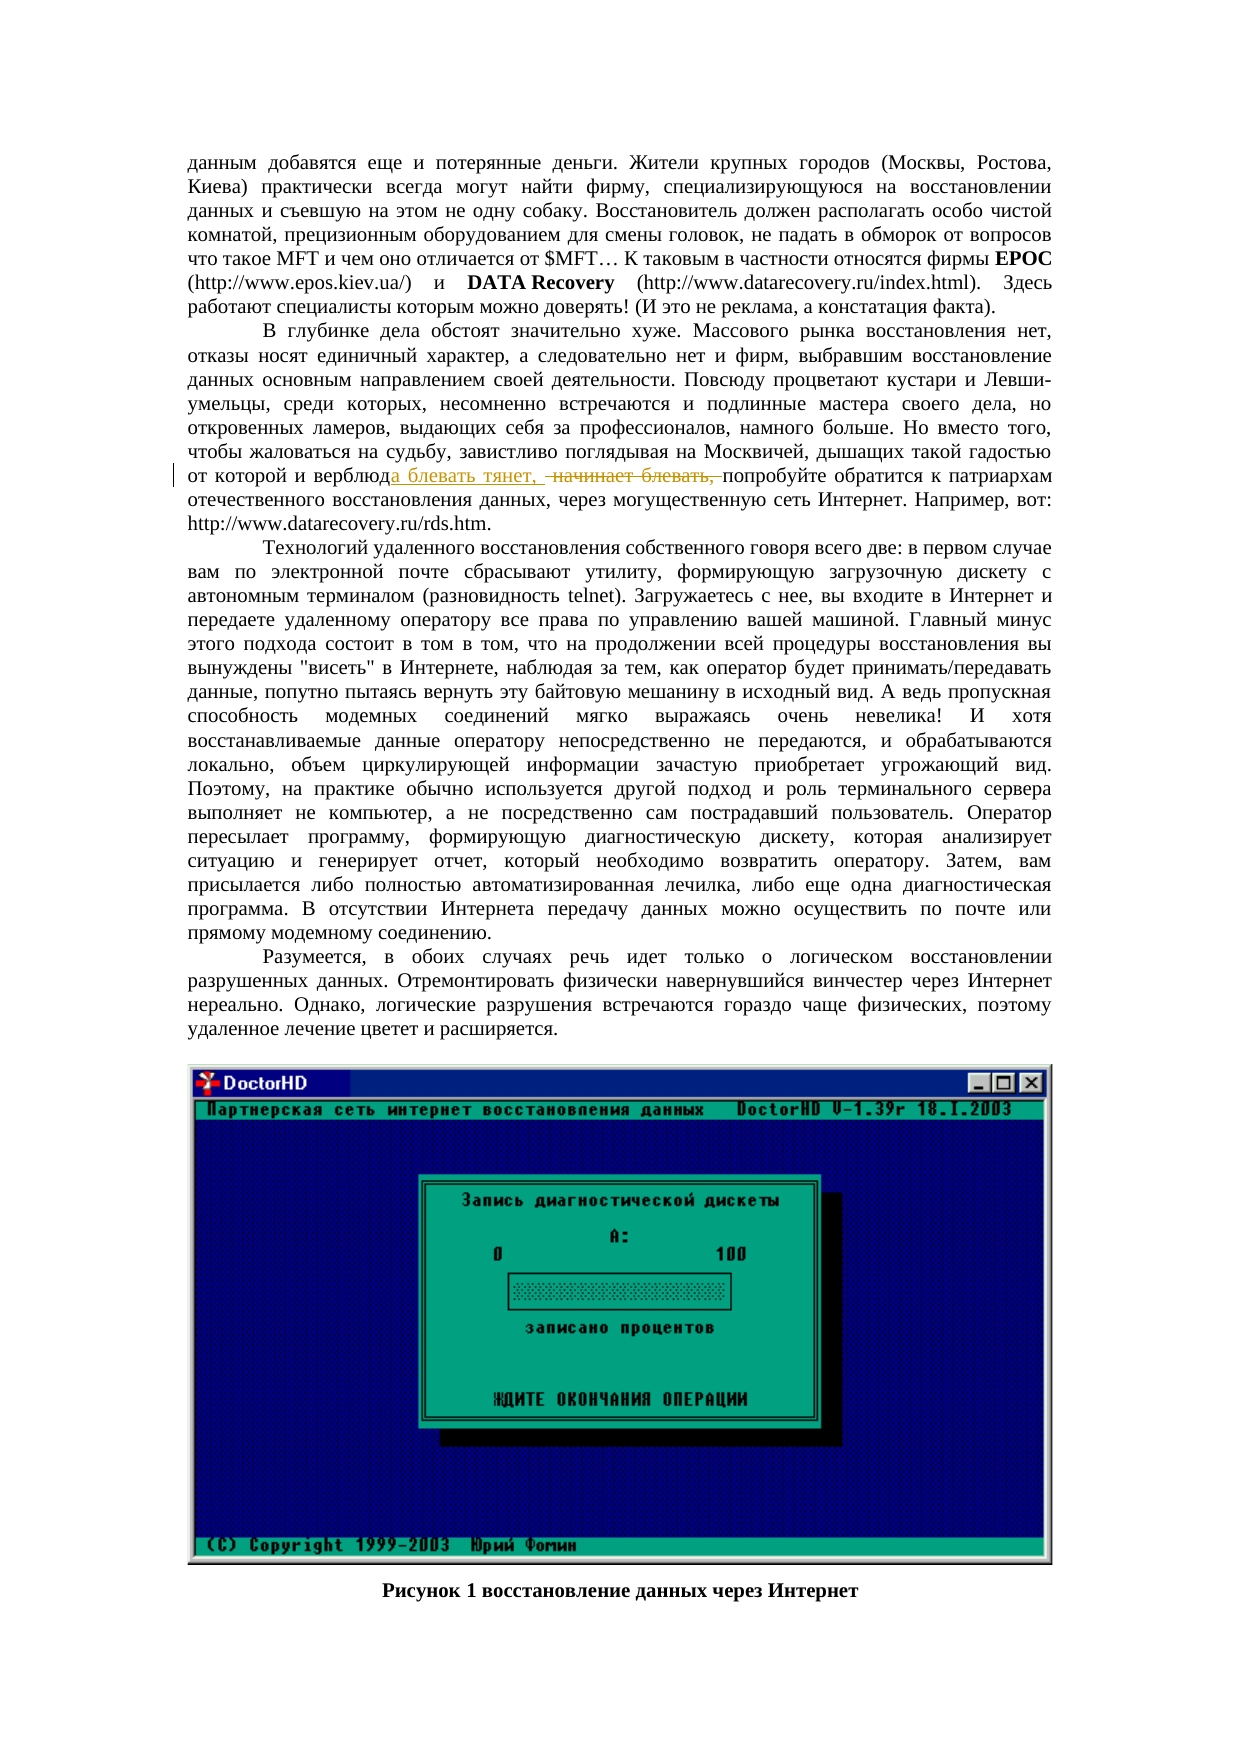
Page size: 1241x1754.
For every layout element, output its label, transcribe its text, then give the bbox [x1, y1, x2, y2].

text данным добавятся еще и потерянные деньги. Жители крупных городов (Москвы, Ростова, Киева) практически всегда могут найти фирму, специализирующуюся на восстановлении данных и съевшую на этом не одну собаку. Восстановитель должен располагать особо чистой комнатой, прецизионным оборудованием для смены головок, не падать в обморок от вопросов что такое MFT и чем оно отличается от $MFT… К таковым в частности относятся фирмы EPOC (http://www.epos.kiev.ua/) и DATA Recovery (http://www.datarecovery.ru/index.html). Здесь работают специалисты которым можно доверять! (И это не реклама, а констатация факта). [187, 150, 1053, 318]
text Технологий удаленного восстановления собственного говоря всего две: в первом случае вам по электронной почте сбрасывают утилиту, формирующую загрузочную дискету с автономным терминалом (разновидность telnet). Загружаетесь с нее, вы входите в Интернет и передаете удаленному оператору все права по управлению вашей машиной. Главный минус этого подхода состоит в том в том, что на продолжении всей процедуры восстановления вы вынуждены "висеть" в Интернете, наблюдая за тем, как оператор будет принимать/передавать данные, попутно пытаясь вернуть эту байтовую мешанину в исходный вид. А ведь пропускная способность модемных соединений мягко выражаясь очень невелика! И хотя восстанавливаемые данные оператору непосредственно не передаются, и обрабатываются локально, объем циркулирующей информации зачастую приобретает угрожающий вид. Поэтому, на практике обычно используется другой подход и роль терминального сервера выполняет не компьютер, а не посредственно сам пострадавший пользователь. Оператор пересылает программу, формирующую диагностическую дискету, которая анализирует ситуацию и генерирует отчет, который необходимо возвратить оператору. Затем, вам присылается либо полностью автоматизированная лечилка, либо еще одна диагностическая программа. В отсутствии Интернета передачу данных можно осуществить по почте или прямому модемному соединению. [187, 535, 1053, 944]
text Разумеется, в обоих случаях речь идет только о логическом восстановлении разрушенных данных. Отремонтировать физически навернувшийся винчестер через Интернет нереально. Однако, логические разрушения встречаются гораздо чаще физических, поэтому удаленное лечение цветет и расширяется. [187, 944, 1053, 1040]
text В глубинке дела обстоят значительно хуже. Массового рынка восстановления нет, отказы носят единичный характер, а следовательно нет и фирм, выбравшим восстановление данных основным направлением своей деятельности. Повсюду процветают кустари и Левши-умельцы, среди которых, несомненно встречаются и подлинные мастера своего дела, но откровенных ламеров, выдающих себя за профессионалов, намного больше. Но вместо того, чтобы жаловаться на судьбу, завистливо поглядывая на Москвичей, дышащих такой гадостью от которой и верблюда блевать тянет, попробуйте обратится к патриархам отечественного восстановления данных, через могущественную сеть Интернет. Например, вот: http://www.datarecovery.ru/rds.htm. [187, 318, 1053, 535]
text Рисунок 1 восстановление данных через Интернет [187, 1577, 1053, 1602]
picture [187, 1064, 1053, 1565]
